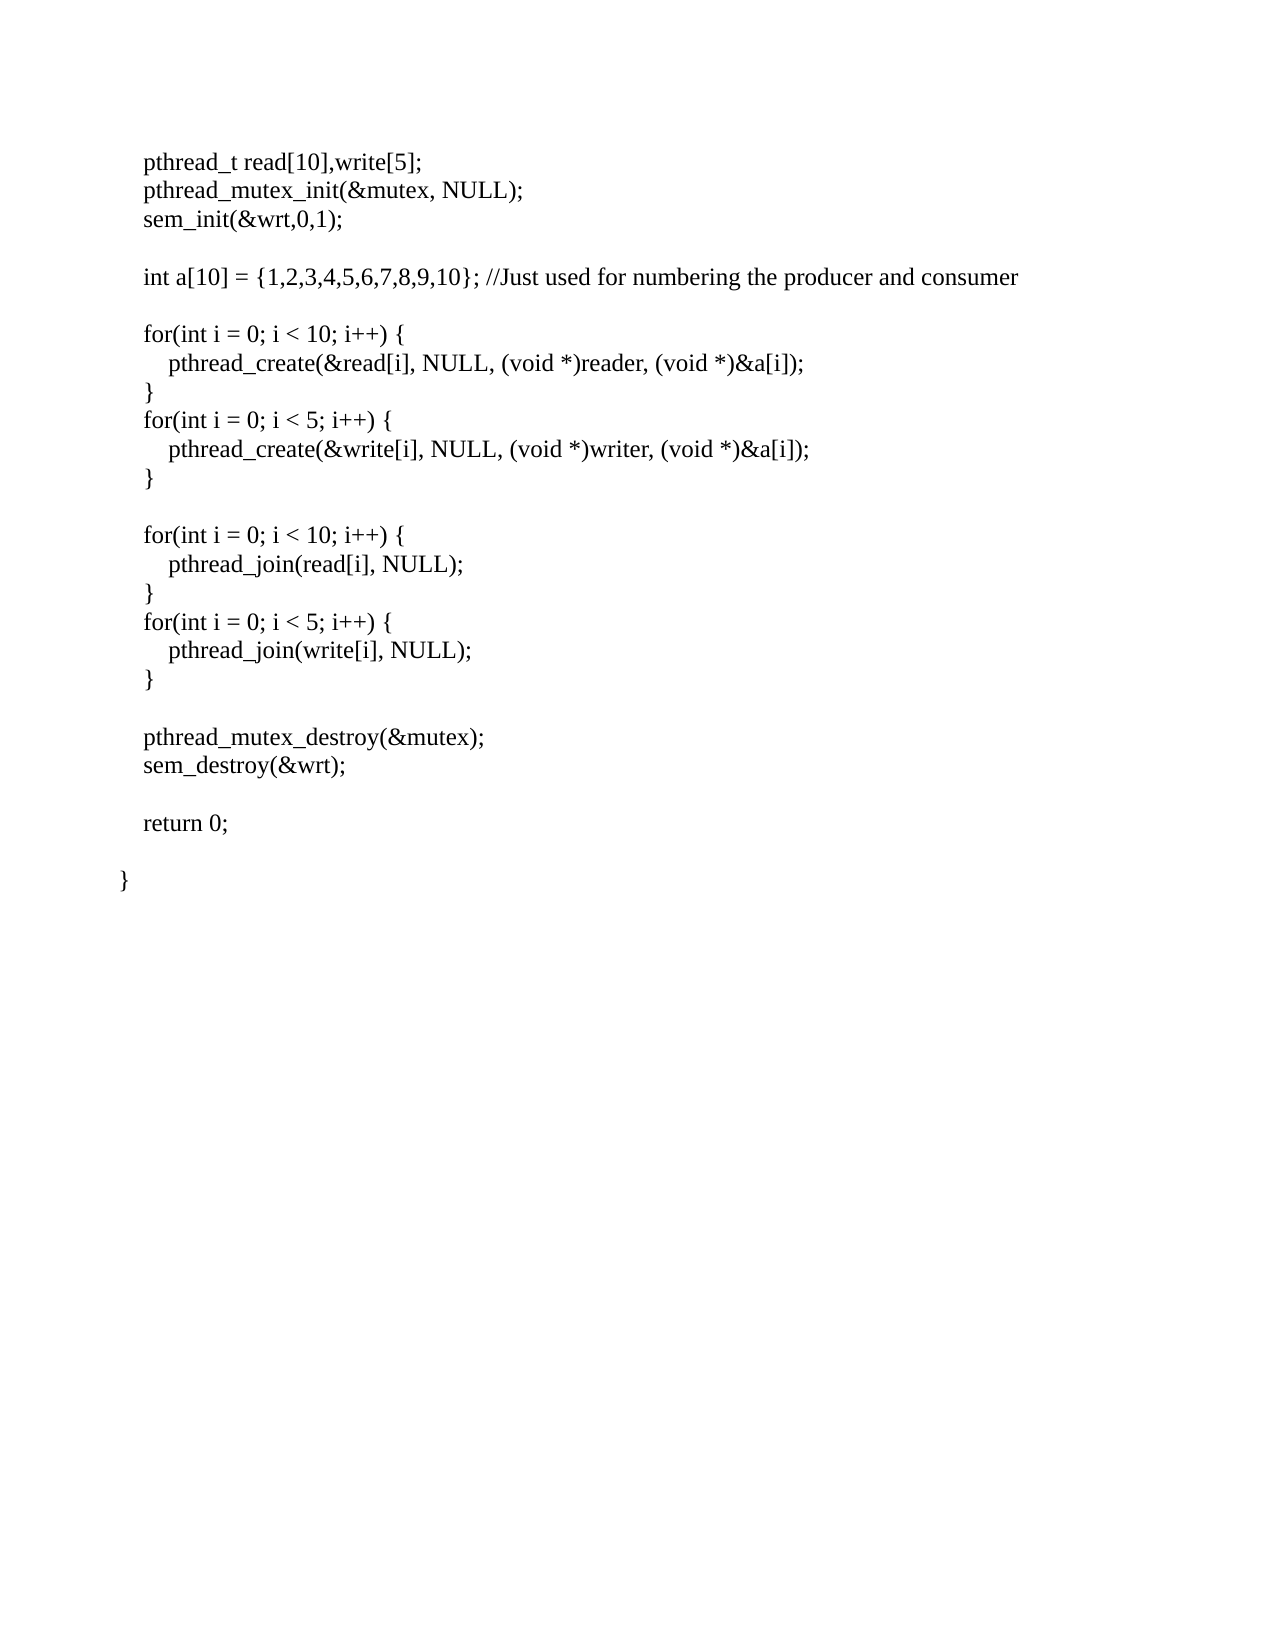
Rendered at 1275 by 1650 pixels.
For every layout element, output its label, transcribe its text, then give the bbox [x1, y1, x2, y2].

text for(int i = 0; i < 5; i++) { [118, 607, 1157, 636]
text pthread_join(read[i], NULL); [118, 549, 1157, 578]
text for(int i = 0; i < 5; i++) { [118, 406, 1157, 434]
text } [118, 578, 1157, 607]
text } [118, 463, 1157, 492]
text pthread_join(write[i], NULL); [118, 636, 1157, 664]
text } [118, 866, 1157, 894]
text for(int i = 0; i < 10; i++) { [118, 521, 1157, 549]
text pthread_mutex_init(&mutex, NULL); [118, 176, 1157, 204]
text sem_init(&wrt,0,1); [118, 204, 1157, 233]
text sem_destroy(&wrt); [118, 751, 1157, 779]
text pthread_mutex_destroy(&mutex); [118, 722, 1157, 751]
text } [118, 664, 1157, 693]
text return 0; [118, 808, 1157, 837]
text pthread_t read[10],write[5]; [118, 147, 1157, 176]
text for(int i = 0; i < 10; i++) { [118, 319, 1157, 348]
text pthread_create(&read[i], NULL, (void *)reader, (void *)&a[i]); [118, 348, 1157, 377]
text pthread_create(&write[i], NULL, (void *)writer, (void *)&a[i]); [118, 434, 1157, 463]
text int a[10] = {1,2,3,4,5,6,7,8,9,10}; //Just used for numbering the producer and consumer [118, 262, 1157, 291]
text } [118, 377, 1157, 406]
